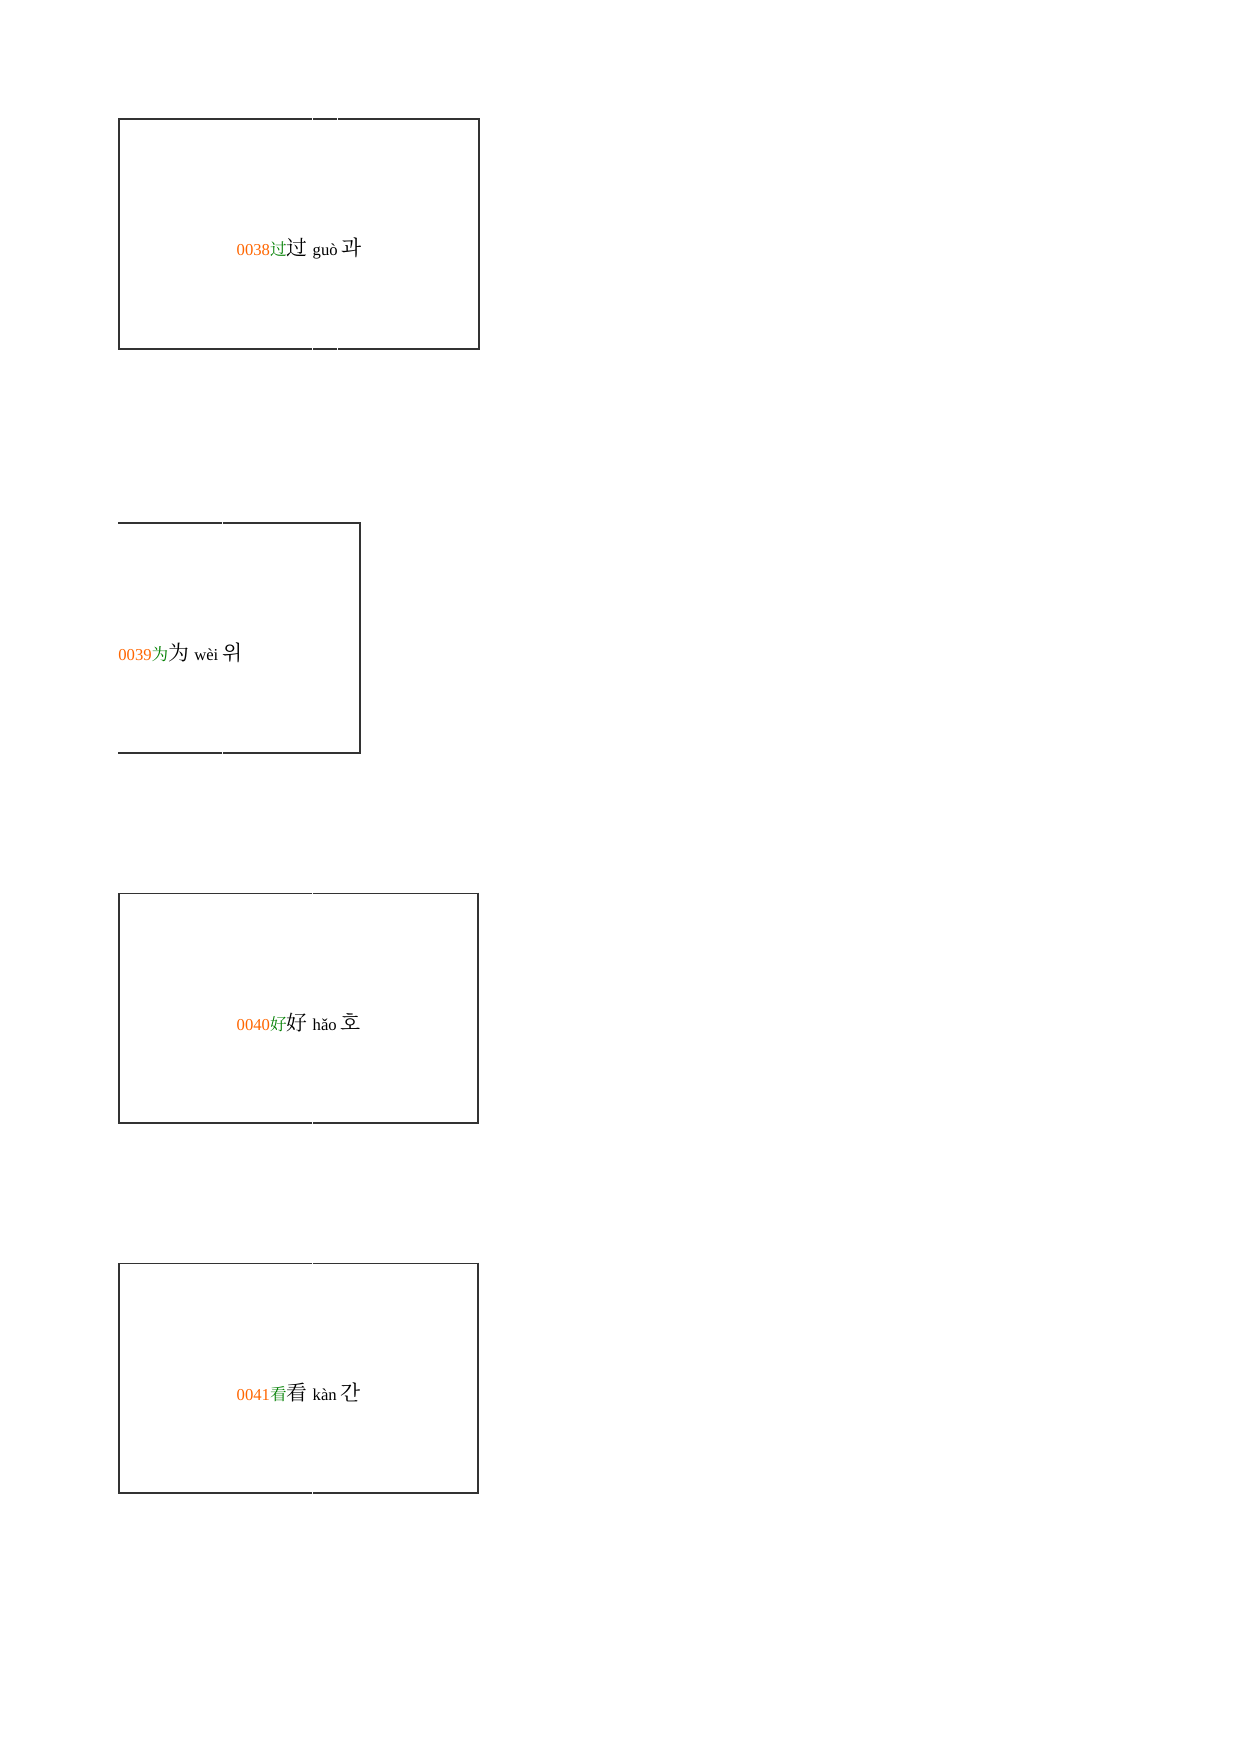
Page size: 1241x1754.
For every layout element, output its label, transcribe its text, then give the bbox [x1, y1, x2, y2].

text [480, 118, 1122, 349]
text 0041看看 kàn 간 [120, 1264, 477, 1493]
text 0040好好 hǎo 호 [120, 894, 477, 1123]
text [361, 522, 1122, 754]
text [479, 892, 1122, 1124]
text [479, 1262, 1122, 1494]
text 0038过过 guò 과 [120, 119, 478, 349]
text 0039为为 wèi 위 [118, 523, 359, 753]
